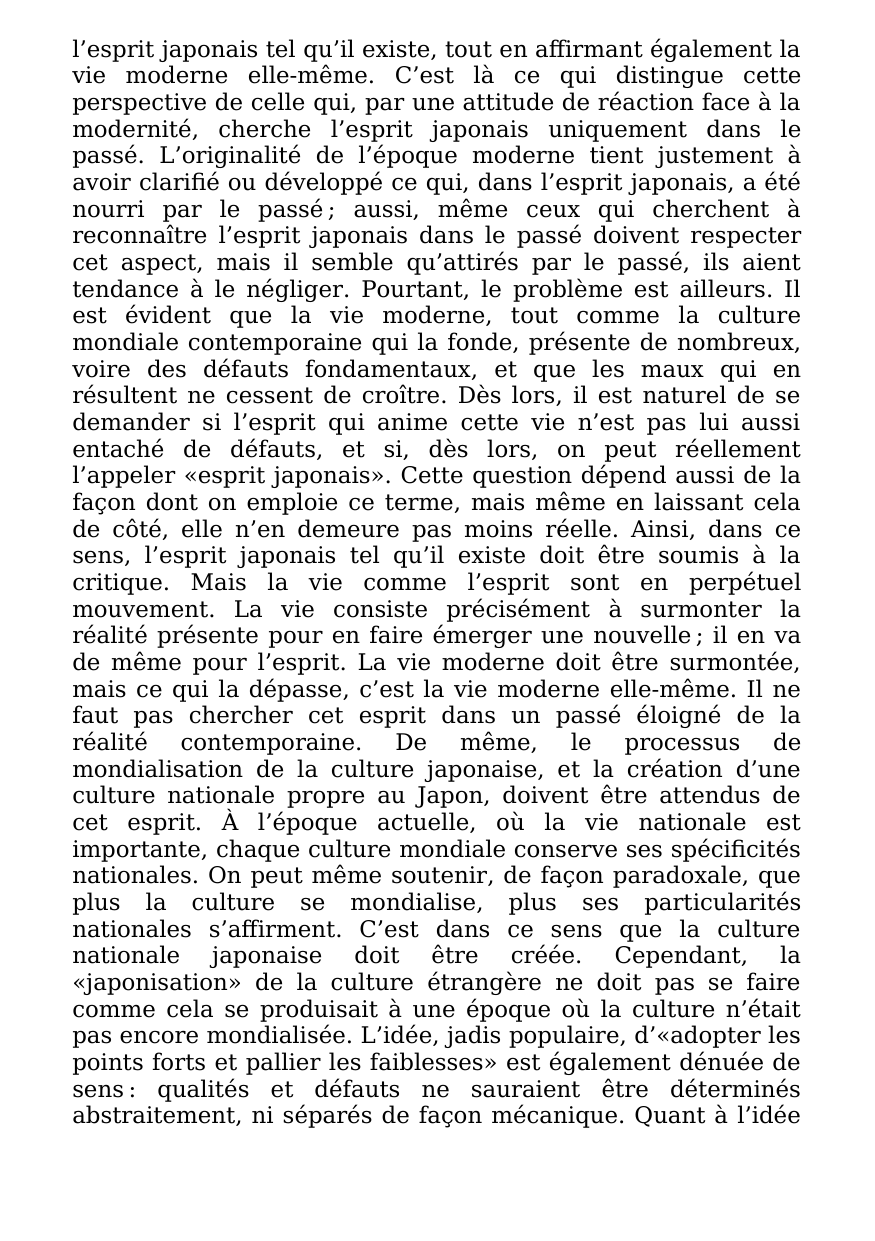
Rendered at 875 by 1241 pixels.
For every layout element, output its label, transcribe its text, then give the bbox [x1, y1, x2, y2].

text l’esprit japonais tel qu’il existe, tout en affirmant également la vie moderne elle-même. C’est là ce qui distingue cette perspective de celle qui, par une attitude de réaction face à la modernité, cherche l’esprit japonais uniquement dans le passé. L’originalité de l’époque moderne tient justement à avoir clarifié ou développé ce qui, dans l’esprit japonais, a été nourri par le passé ; aussi, même ceux qui cherchent à reconnaître l’esprit japonais dans le passé doivent respecter cet aspect, mais il semble qu’attirés par le passé, ils aient tendance à le négliger. Pourtant, le problème est ailleurs. Il est évident que la vie moderne, tout comme la culture mondiale contemporaine qui la fonde, présente de nombreux, voire des défauts fondamentaux, et que les maux qui en résultent ne cessent de croître. Dès lors, il est naturel de se demander si l’esprit qui anime cette vie n’est pas lui aussi entaché de défauts, et si, dès lors, on peut réellement l’appeler «esprit japonais». Cette question dépend aussi de la façon dont on emploie ce terme, mais même en laissant cela de côté, elle n’en demeure pas moins réelle. Ainsi, dans ce sens, l’esprit japonais tel qu’il existe doit être soumis à la critique. Mais la vie comme l’esprit sont en perpétuel mouvement. La vie consiste précisément à surmonter la réalité présente pour en faire émerger une nouvelle ; il en va de même pour l’esprit. La vie moderne doit être surmontée, mais ce qui la dépasse, c’est la vie moderne elle-même. Il ne faut pas chercher cet esprit dans un passé éloigné de la réalité contemporaine. De même, le processus de mondialisation de la culture japonaise, et la création d’une culture nationale propre au Japon, doivent être attendus de cet esprit. À l’époque actuelle, où la vie nationale est importante, chaque culture mondiale conserve ses spécificités nationales. On peut même soutenir, de façon paradoxale, que plus la culture se mondialise, plus ses particularités nationales s’affirment. C’est dans ce sens que la culture nationale japonaise doit être créée. Cependant, la «japonisation» de la culture étrangère ne doit pas se faire comme cela se produisait à une époque où la culture n’était pas encore mondialisée. L’idée, jadis populaire, d’«adopter les points forts et pallier les faiblesses» est également dénuée de sens : qualités et défauts ne sauraient être déterminés abstraitement, ni séparés de façon mécanique. Quant à l’idée [72, 36, 802, 1129]
